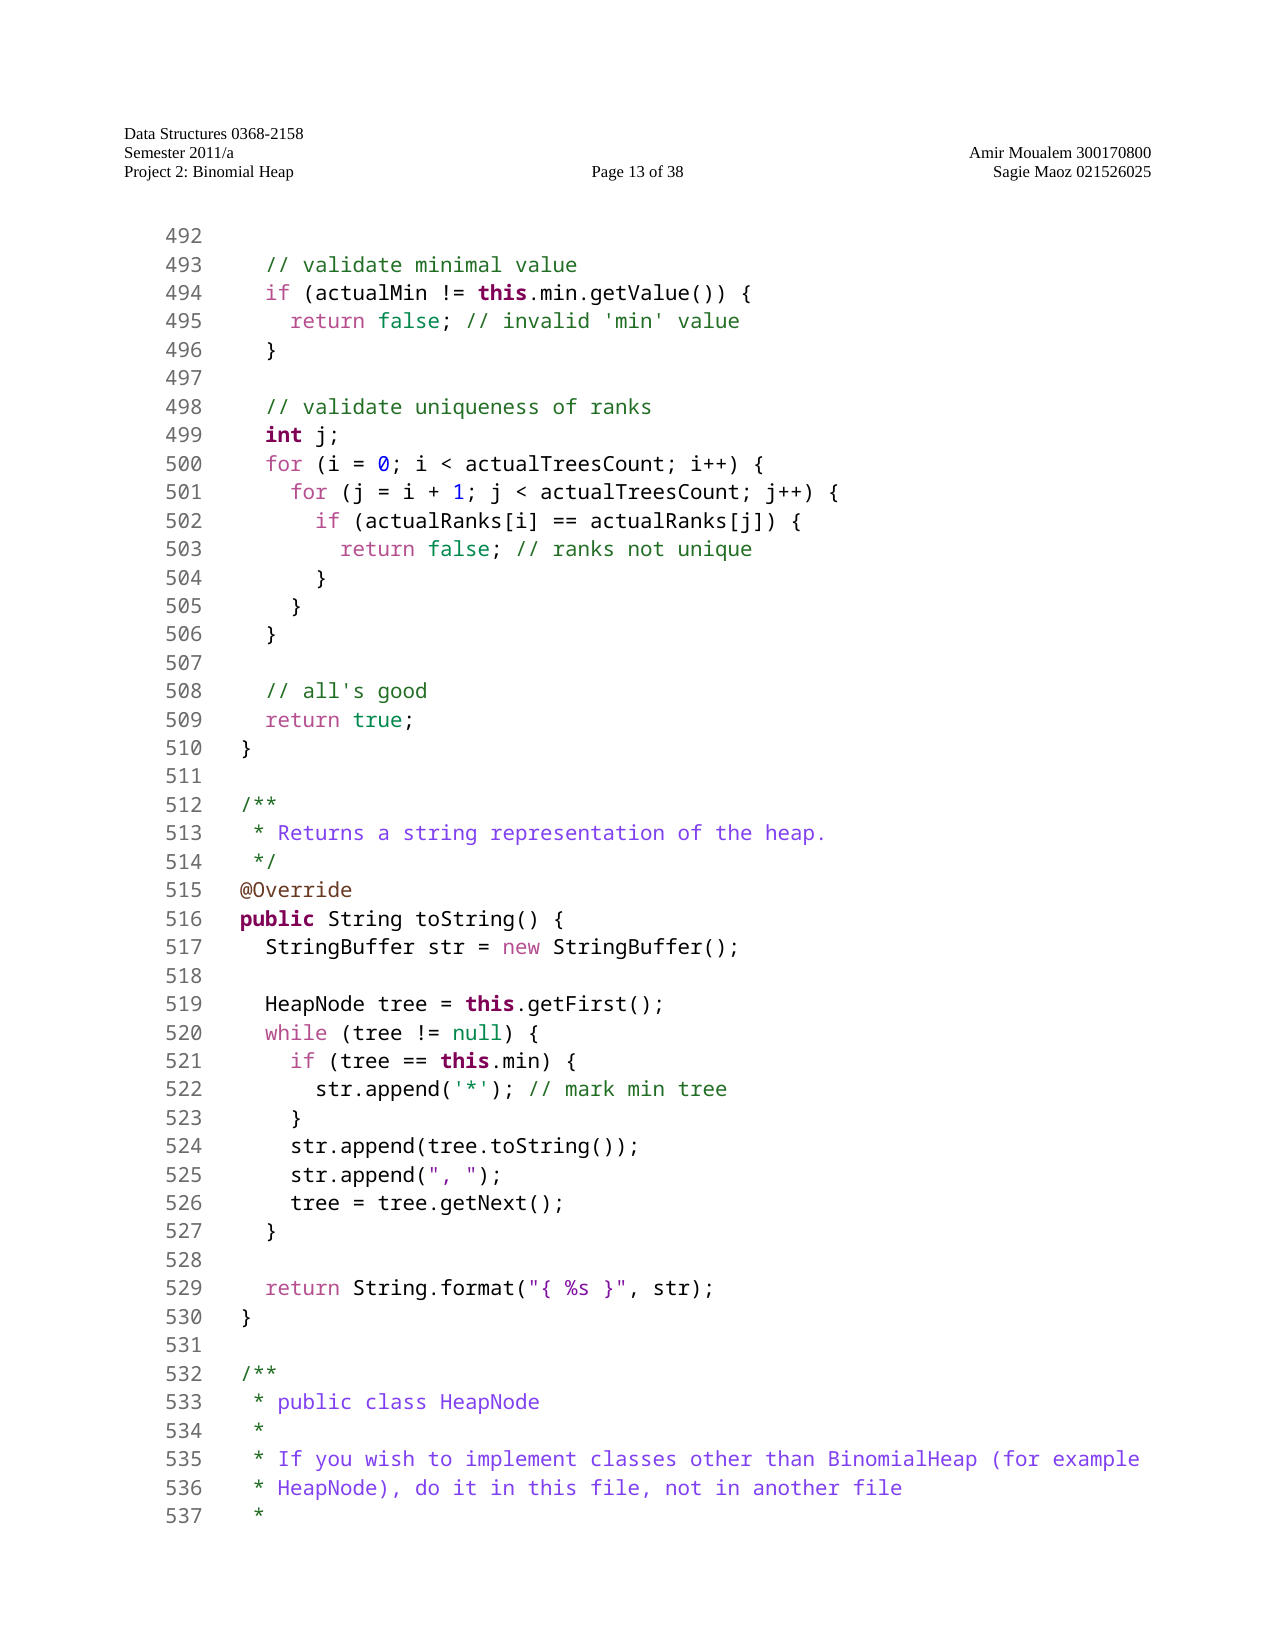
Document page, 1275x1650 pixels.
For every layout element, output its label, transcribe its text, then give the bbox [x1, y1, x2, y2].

text 498 // validate uniqueness of ranks [165, 392, 1157, 420]
text 506 } [165, 619, 1157, 648]
text 530 } [165, 1302, 1157, 1330]
text 502 if (actualRanks[i] == actualRanks[j]) { [165, 506, 1157, 534]
text 528 [165, 1245, 1157, 1273]
text 526 tree = tree.getNext(); [165, 1188, 1157, 1217]
text 515 @Override [165, 875, 1157, 904]
text 517 StringBuffer str = new StringBuffer(); [165, 932, 1157, 961]
text 519 HeapNode tree = this.getFirst(); [165, 989, 1157, 1018]
text 531 [165, 1330, 1157, 1359]
text 516 public String toString() { [165, 904, 1157, 932]
text 501 for (j = i + 1; j < actualTreesCount; j++) { [165, 477, 1157, 506]
text 536 * HeapNode), do it in this file, not in another file [165, 1473, 1157, 1501]
text 499 int j; [165, 420, 1157, 449]
text 513 * Returns a string representation of the heap. [165, 818, 1157, 847]
text 521 if (tree == this.min) { [165, 1046, 1157, 1074]
text 534 * [165, 1416, 1157, 1444]
text 533 * public class HeapNode [165, 1387, 1157, 1416]
text 518 [165, 961, 1157, 989]
text 512 /** [165, 790, 1157, 818]
text 514 */ [165, 847, 1157, 875]
text 529 return String.format("{ %s }", str); [165, 1273, 1157, 1302]
text 524 str.append(tree.toString()); [165, 1131, 1157, 1160]
text 520 while (tree != null) { [165, 1018, 1157, 1046]
text 527 } [165, 1217, 1157, 1245]
text 525 str.append(", "); [165, 1160, 1157, 1188]
text 532 /** [165, 1359, 1157, 1387]
text 535 * If you wish to implement classes other than BinomialHeap (for example [165, 1444, 1157, 1473]
text 495 return false; // invalid 'min' value [165, 307, 1157, 335]
text 505 } [165, 591, 1157, 619]
text 537 * [165, 1501, 1157, 1529]
text 503 return false; // ranks not unique [165, 534, 1157, 563]
text 504 } [165, 563, 1157, 591]
text 493 // validate minimal value [165, 250, 1157, 278]
text 496 } [165, 335, 1157, 363]
text 510 } [165, 733, 1157, 762]
text 507 [165, 648, 1157, 676]
text 497 [165, 363, 1157, 392]
text 500 for (i = 0; i < actualTreesCount; i++) { [165, 449, 1157, 477]
text 511 [165, 762, 1157, 790]
text 508 // all's good [165, 676, 1157, 705]
text 509 return true; [165, 705, 1157, 733]
text 492 [165, 221, 1157, 250]
text 522 str.append('*'); // mark min tree [165, 1074, 1157, 1103]
text 523 } [165, 1103, 1157, 1131]
text 494 if (actualMin != this.min.getValue()) { [165, 278, 1157, 307]
